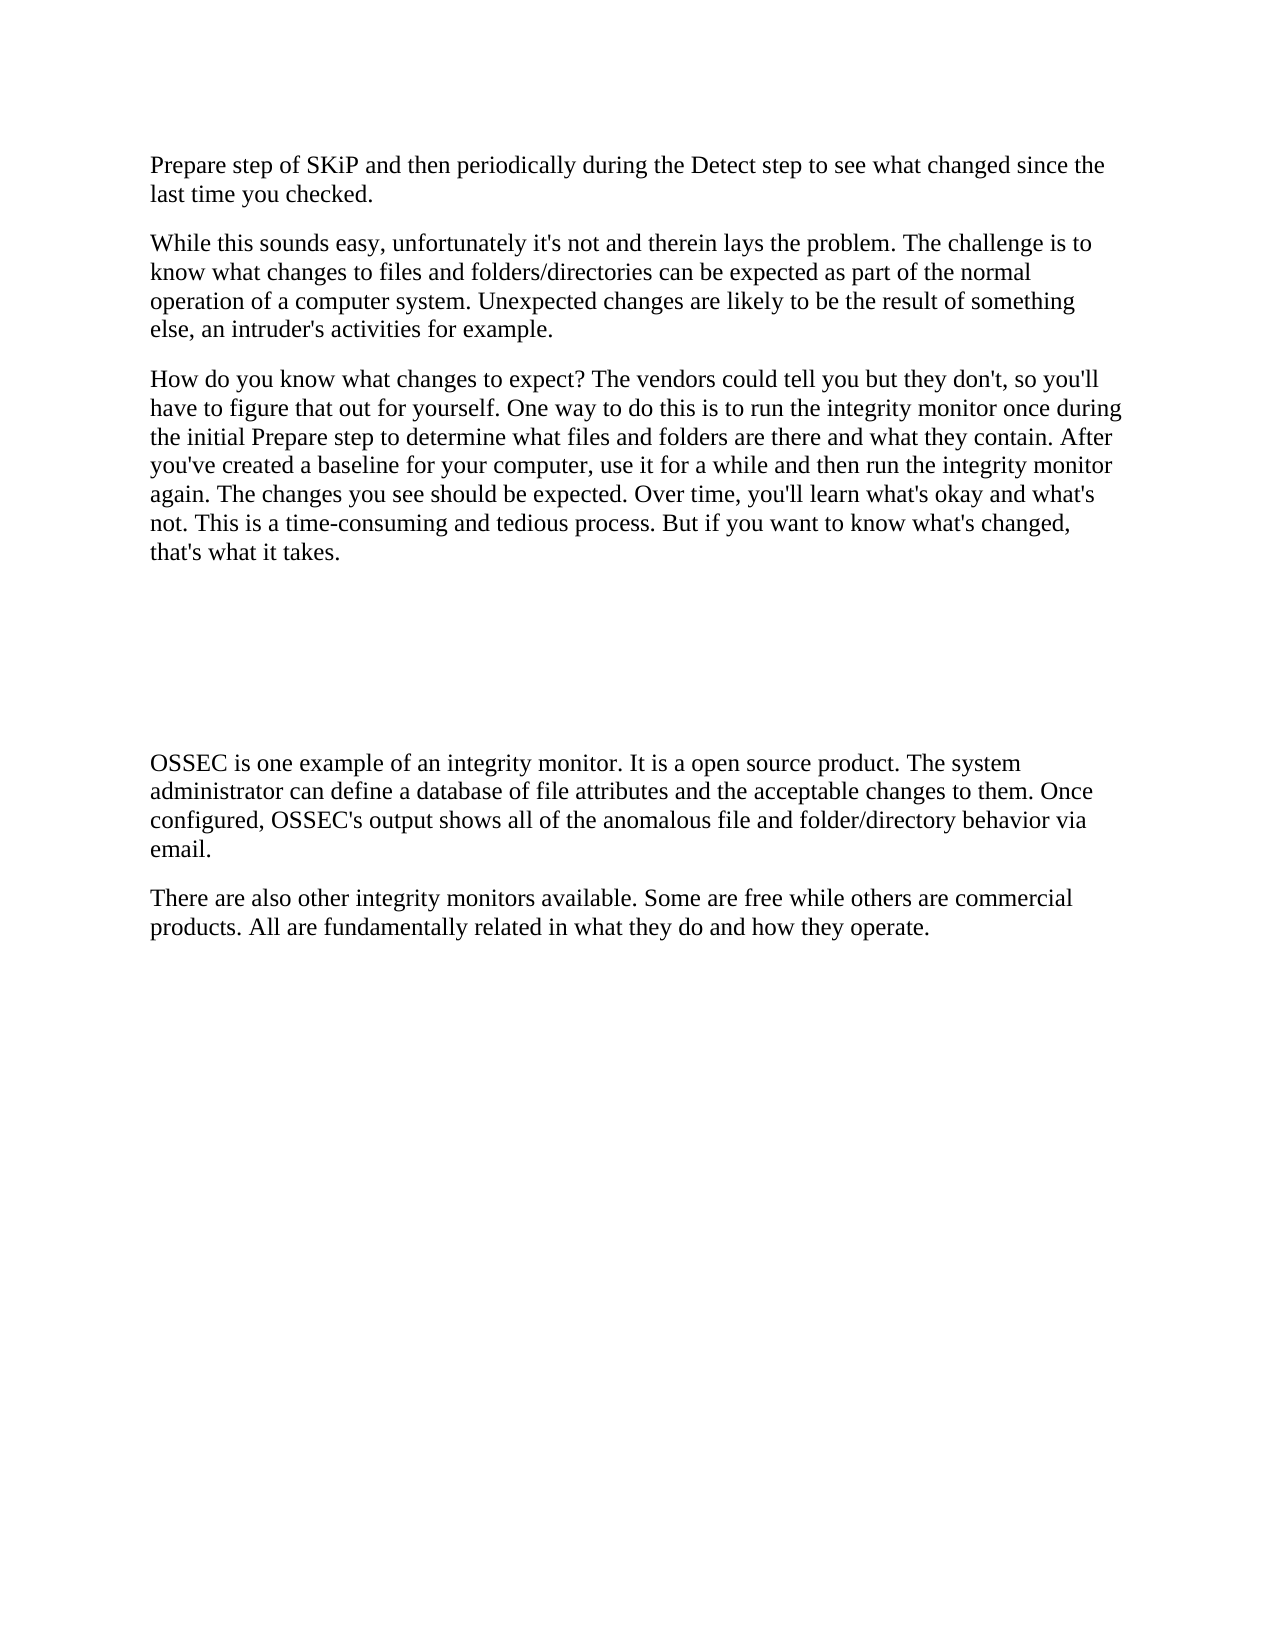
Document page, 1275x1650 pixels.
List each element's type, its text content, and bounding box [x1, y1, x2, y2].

text While this sounds easy, unfortunately it's not and therein lays the problem. The challenge is to know what changes to files and folders/directories can be expected as part of the normal operation of a computer system. Unexpected changes are likely to be the result of something else, an intruder's activities for example. [150, 228, 1125, 343]
text There are also other integrity monitors available. Some are free while others are commercial products. All are fundamentally related in what they do and how they operate. [150, 883, 1125, 941]
text How do you know what changes to expect? The vendors could tell you but they don't, so you'll have to figure that out for yourself. One way to do this is to run the integrity monitor once during the initial Prepare step to determine what files and folders are there and what they contain. After you've created a baseline for your computer, use it for a while and then run the integrity monitor again. The changes you see should be expected. Over time, you'll learn what's okay and what's not. This is a time-consuming and tedious process. But if you want to know what's changed, that's what it takes. [150, 364, 1125, 565]
text OSSEC is one example of an integrity monitor. It is a open source product. The system administrator can define a database of file attributes and the acceptable changes to them. Once configured, OSSEC's output shows all of the anomalous file and folder/directory behavior via email. [150, 748, 1125, 863]
text Prepare step of SKiP and then periodically during the Detect step to see what changed since the last time you checked. [150, 150, 1125, 207]
